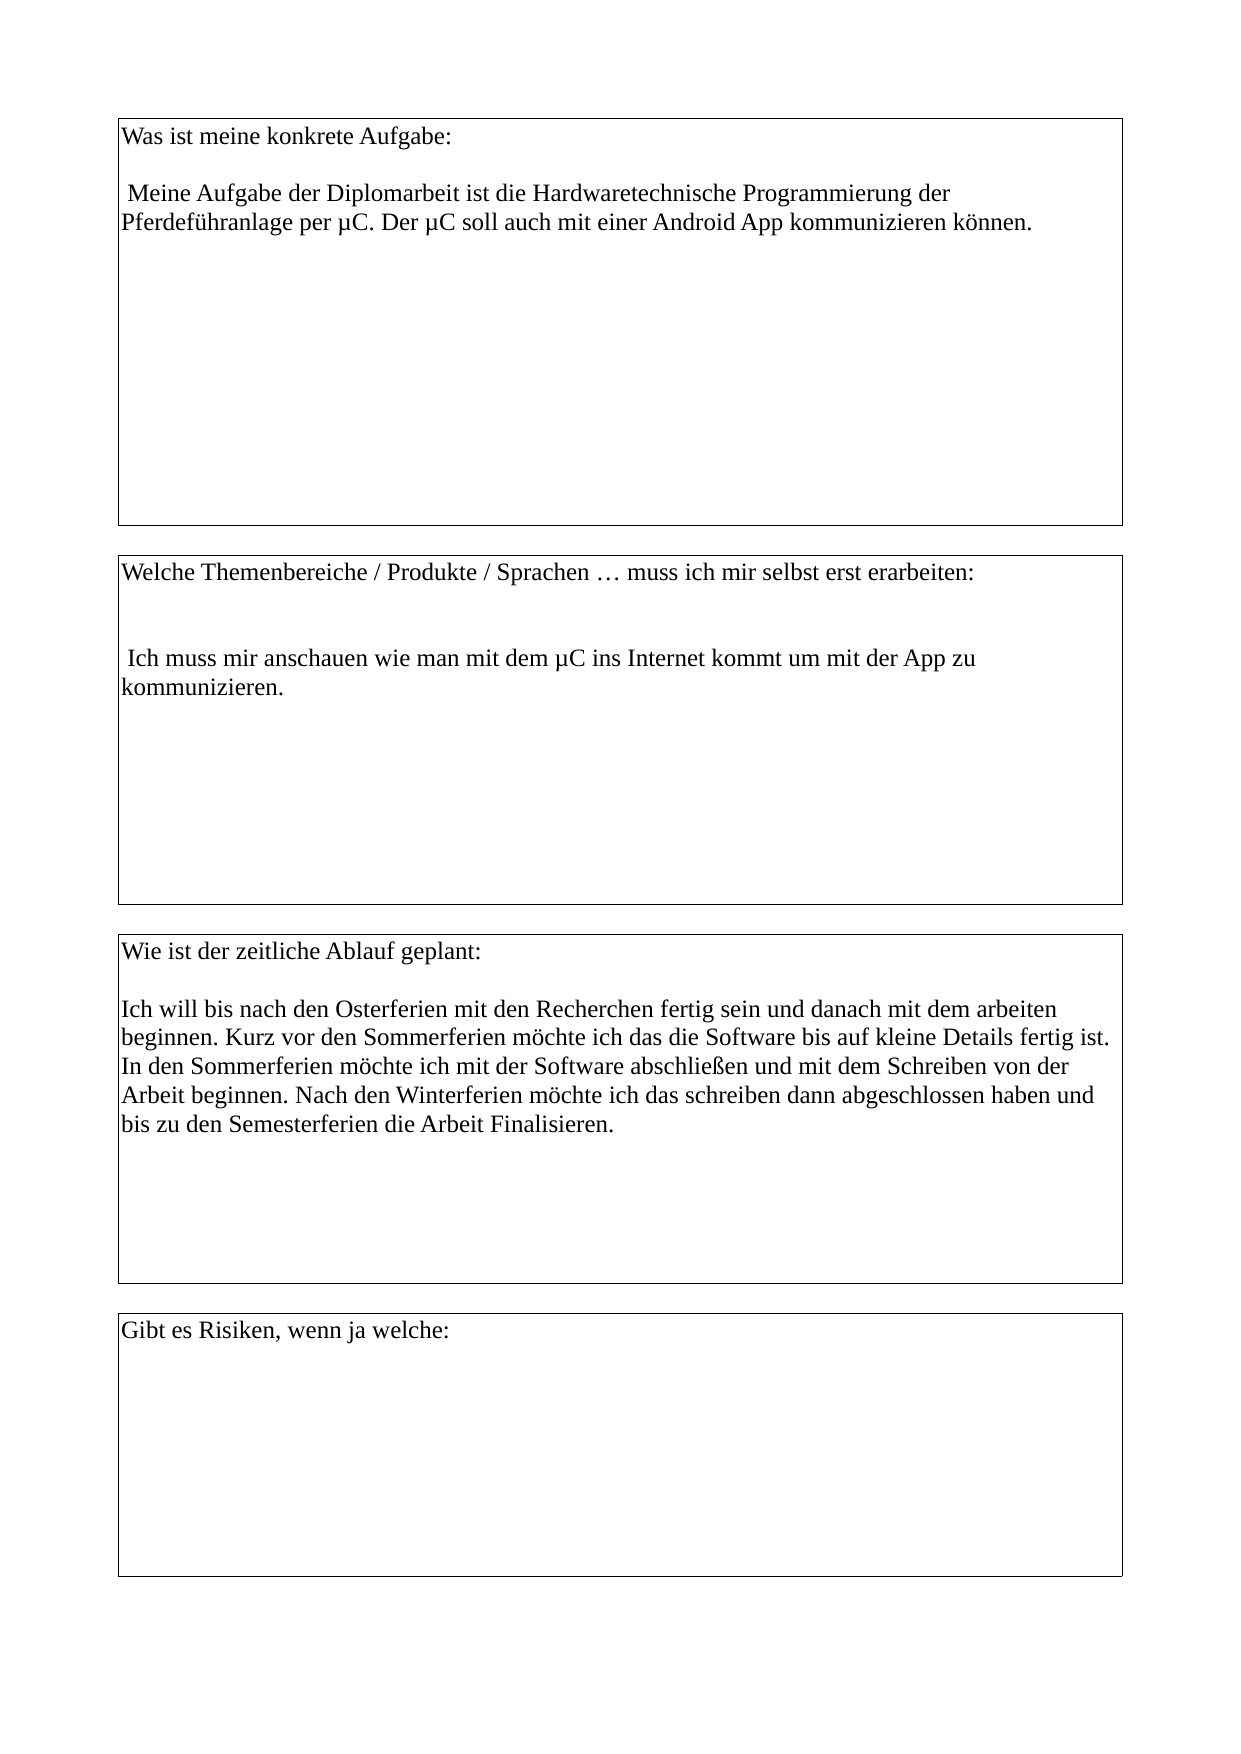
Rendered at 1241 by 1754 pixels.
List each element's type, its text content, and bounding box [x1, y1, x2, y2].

text Gibt es Risiken, wenn ja welche: [119, 1314, 1122, 1576]
text Was ist meine konkrete Aufgabe: Meine Aufgabe der Diplomarbeit ist die Hardwaretechnische Programmierung der Pferdeführanlage per µC. Der µC soll auch mit einer Android App kommunizieren können. [119, 119, 1122, 525]
text Welche Themenbereiche / Produkte / Sprachen … muss ich mir selbst erst erarbeiten: Ich muss mir anschauen wie man mit dem µC ins Internet kommt um mit der App zu kommunizieren. [119, 556, 1122, 904]
text Ich will bis nach den Osterferien mit den Recherchen fertig sein und danach mit dem arbeiten beginnen. Kurz vor den Sommerferien möchte ich das die Software bis auf kleine Details fertig ist. In den Sommerferien möchte ich mit der Software abschließen und mit dem Schreiben von der Arbeit beginnen. Nach den Winterferien möchte ich das schreiben dann abgeschlossen haben und bis zu den Semesterferien die Arbeit Finalisieren. [119, 991, 1122, 1283]
text Wie ist der zeitliche Ablauf geplant: [119, 935, 1122, 991]
